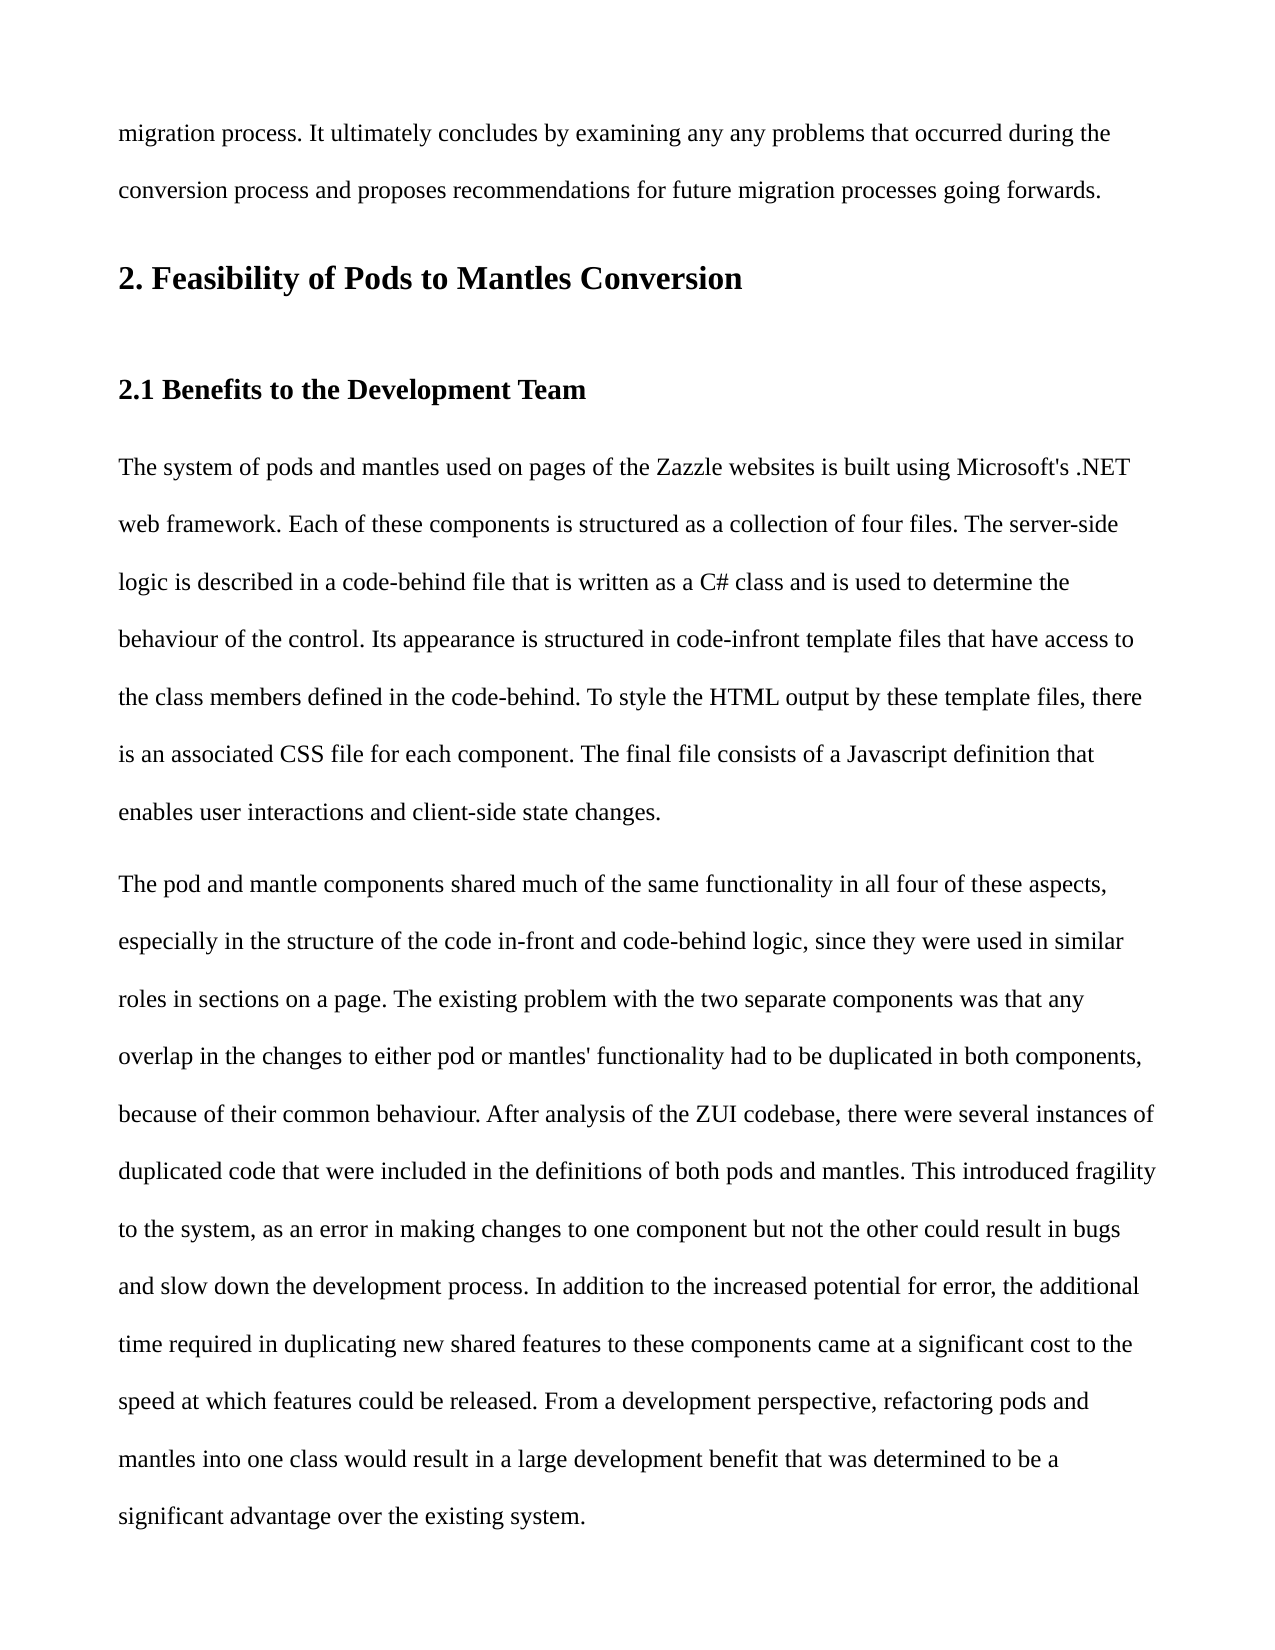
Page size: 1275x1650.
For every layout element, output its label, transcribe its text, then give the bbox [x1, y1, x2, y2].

subtitle 2. Feasibility of Pods to Mantles Conversion [118, 258, 1157, 296]
text migration process. It ultimately concludes by examining any any problems that occurred during the conversion process and proposes recommendations for future migration processes going forwards. [118, 118, 1157, 204]
text The pod and mantle components shared much of the same functionality in all four of these aspects, especially in the structure of the code in-front and code-behind logic, since they were used in similar roles in sections on a page. The existing problem with the two separate components was that any overlap in the changes to either pod or mantles' functionality had to be duplicated in both components, because of their common behaviour. After analysis of the ZUI codebase, there were several instances of duplicated code that were included in the definitions of both pods and mantles. This introduced fragility to the system, as an error in making changes to one component but not the other could result in bugs and slow down the development process. In addition to the increased potential for error, the additional time required in duplicating new shared features to these components came at a significant cost to the speed at which features could be released. From a development perspective, refactoring pods and mantles into one class would result in a large development benefit that was determined to be a significant advantage over the existing system. [118, 869, 1157, 1530]
text The system of pods and mantles used on pages of the Zazzle websites is built using Microsoft's .NET web framework. Each of these components is structured as a collection of four files. The server-side logic is described in a code-behind file that is written as a C# class and is used to determine the behaviour of the control. Its appearance is structured in code-infront template files that have access to the class members defined in the code-behind. To style the HTML output by these template files, there is an associated CSS file for each component. The final file consists of a Javascript definition that enables user interactions and client-side state changes. [118, 452, 1157, 826]
subtitle 2.1 Benefits to the Development Team [118, 372, 1157, 406]
